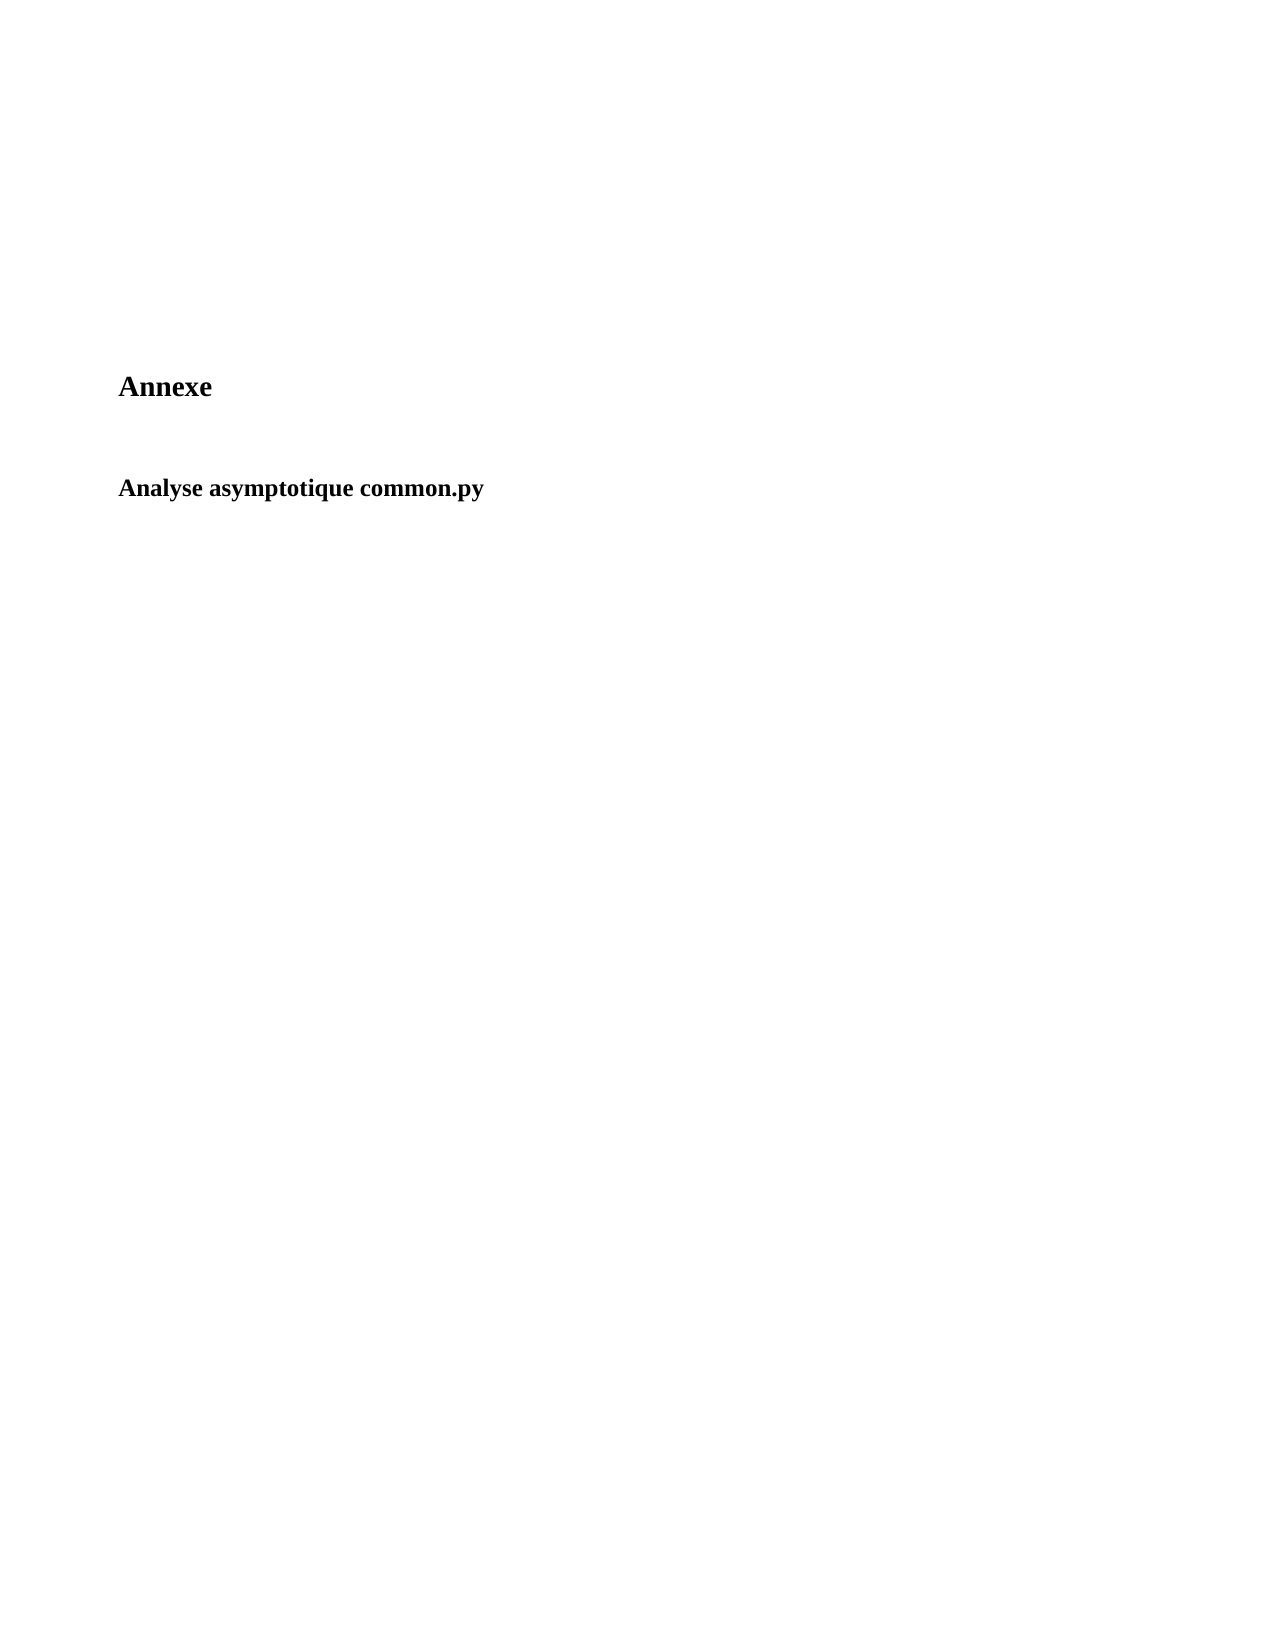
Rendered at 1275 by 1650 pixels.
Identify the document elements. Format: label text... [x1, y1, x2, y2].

text Analyse asymptotique common.py [118, 473, 1157, 502]
text Annexe [118, 369, 1157, 403]
